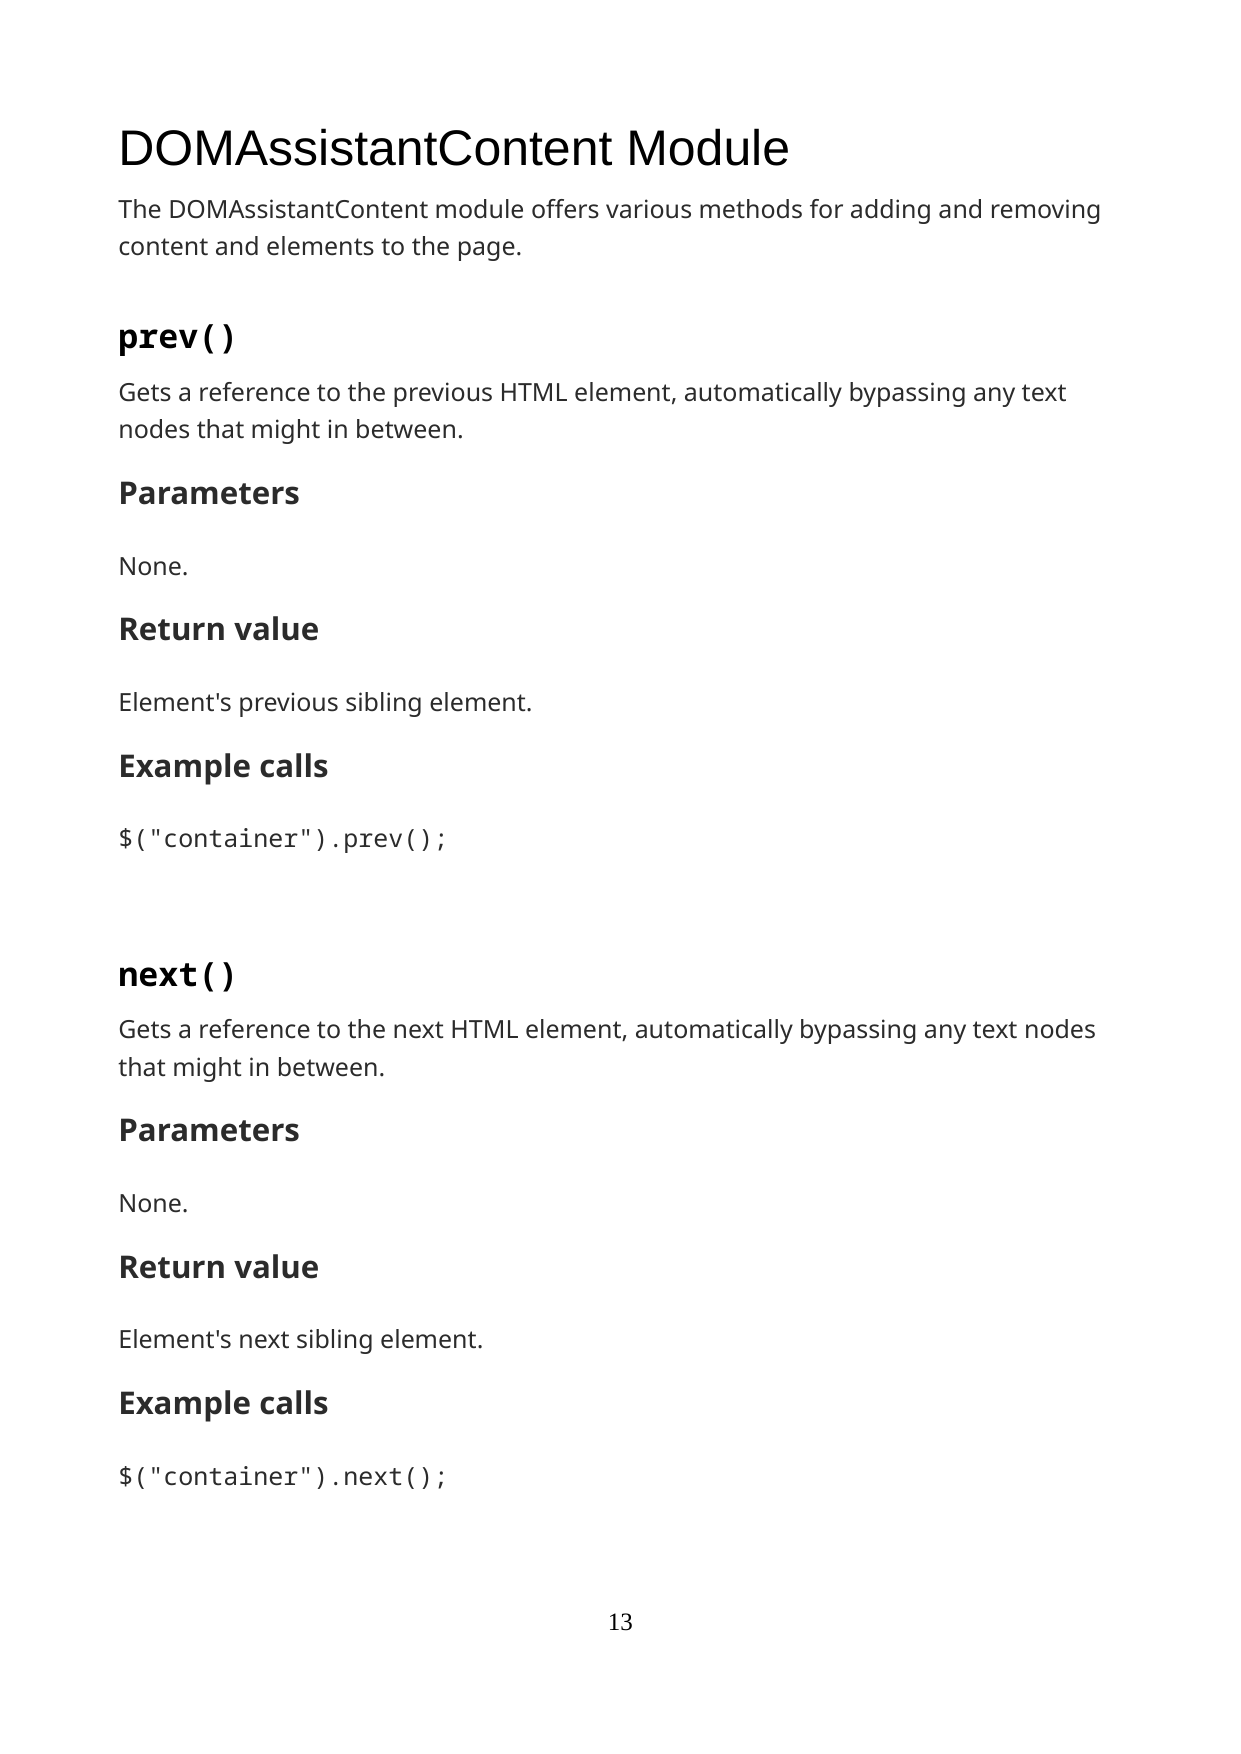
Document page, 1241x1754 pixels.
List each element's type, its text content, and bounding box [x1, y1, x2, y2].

text Gets a reference to the next HTML element, automatically bypassing any text nodes that might in between. [118, 1008, 1122, 1083]
text Return value [118, 607, 1122, 650]
text $("container").next(); [118, 1455, 1122, 1492]
text Parameters [118, 1108, 1122, 1151]
text None. [118, 545, 1122, 582]
text Element's previous sibling element. [118, 681, 1122, 719]
text Parameters [118, 471, 1122, 514]
text Gets a reference to the previous HTML element, automatically bypassing any text nodes that might in between. [118, 371, 1122, 446]
text Return value [118, 1245, 1122, 1287]
subtitle prev() [118, 313, 1122, 358]
subtitle next() [118, 905, 1122, 996]
subtitle DOMAssistantContent Module [118, 118, 1122, 176]
text None. [118, 1182, 1122, 1220]
text The DOMAssistantContent module offers various methods for adding and removing content and elements to the page. [118, 188, 1122, 263]
text Example calls [118, 744, 1122, 786]
text Element's next sibling element. [118, 1319, 1122, 1356]
text $("container").prev(); [118, 818, 1122, 855]
text Example calls [118, 1381, 1122, 1424]
